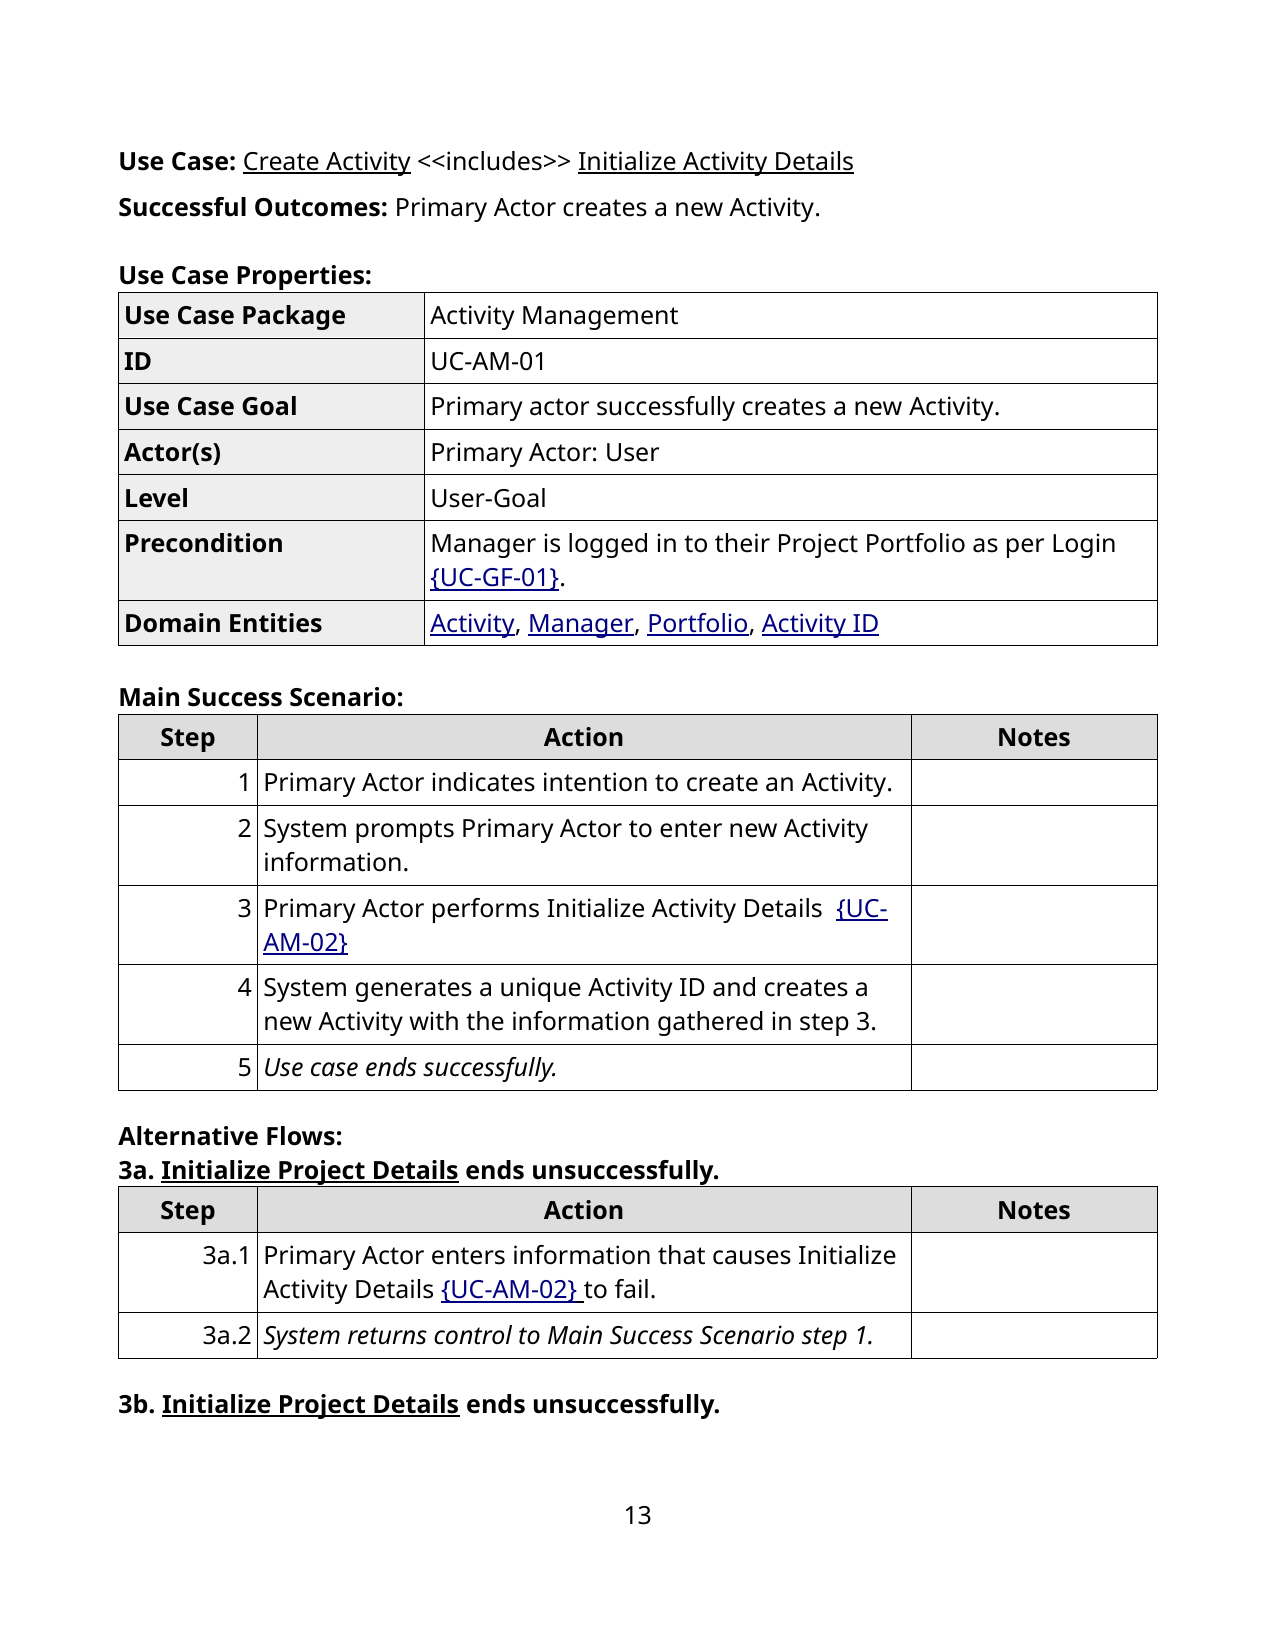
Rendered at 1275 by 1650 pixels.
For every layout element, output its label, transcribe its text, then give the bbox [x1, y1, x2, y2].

table_cell User-Goal [425, 475, 1157, 520]
table_cell Use case ends successfully. [258, 1045, 911, 1089]
table_cell Activity, Manager, Portfolio, Activity ID [425, 601, 1157, 645]
table_cell Actor(s) [119, 430, 424, 474]
table_cell Precondition [119, 521, 424, 600]
table_header Action [258, 715, 911, 759]
text Main Success Scenario: [118, 679, 1157, 713]
table_header Step [119, 1187, 257, 1232]
table_cell [912, 965, 1157, 1044]
table_cell UC-AM-01 [425, 339, 1157, 383]
table_cell 5 [119, 1045, 257, 1089]
text Successful Outcomes: Primary Actor creates a new Activity. [118, 190, 1157, 224]
table_cell Level [119, 475, 424, 520]
table_cell Primary actor successfully creates a new Activity. [425, 384, 1157, 429]
subtitle Use Case: Create Activity <<includes>> Initialize Activity Details [118, 143, 1157, 177]
table_cell [912, 1045, 1157, 1089]
table_header Notes [912, 715, 1157, 759]
table_cell Use Case Goal [119, 384, 424, 429]
table_cell 1 [119, 760, 257, 805]
table_cell 3a.1 [119, 1233, 257, 1312]
table_cell [912, 1313, 1157, 1357]
table_cell [912, 1233, 1157, 1312]
table_cell 4 [119, 965, 257, 1044]
text Use Case Properties: [118, 258, 1157, 292]
table_cell System generates a unique Activity ID and creates a new Activity with the information gathered in step 3. [258, 965, 911, 1044]
table_cell [912, 886, 1157, 964]
table_header Action [258, 1187, 911, 1232]
table_header Activity Management [425, 293, 1157, 337]
table_cell 3a.2 [119, 1313, 257, 1357]
table_cell System prompts Primary Actor to enter new Activity information. [258, 806, 911, 884]
table_cell Domain Entities [119, 601, 424, 645]
table_cell Primary Actor enters information that causes Initialize Activity Details {UC-AM-02} to fail. [258, 1233, 911, 1312]
text Alternative Flows: [118, 1118, 1157, 1152]
table_cell Primary Actor: User [425, 430, 1157, 474]
text 3b. Initialize Project Details ends unsuccessfully. [118, 1386, 1157, 1420]
table_header Use Case Package [119, 293, 424, 337]
table_header Step [119, 715, 257, 759]
table_cell Manager is logged in to their Project Portfolio as per Login {UC-GF-01}. [425, 521, 1157, 600]
table_cell 3 [119, 886, 257, 964]
table_header Notes [912, 1187, 1157, 1232]
table_cell Primary Actor performs Initialize Activity Details {UC-AM-02} [258, 886, 911, 964]
table_cell Primary Actor indicates intention to create an Activity. [258, 760, 911, 805]
table_cell System returns control to Main Success Scenario step 1. [258, 1313, 911, 1357]
table_cell [912, 806, 1157, 884]
table_cell 2 [119, 806, 257, 884]
table_cell ID [119, 339, 424, 383]
table_cell [912, 760, 1157, 805]
text 3a. Initialize Project Details ends unsuccessfully. [118, 1152, 1157, 1186]
